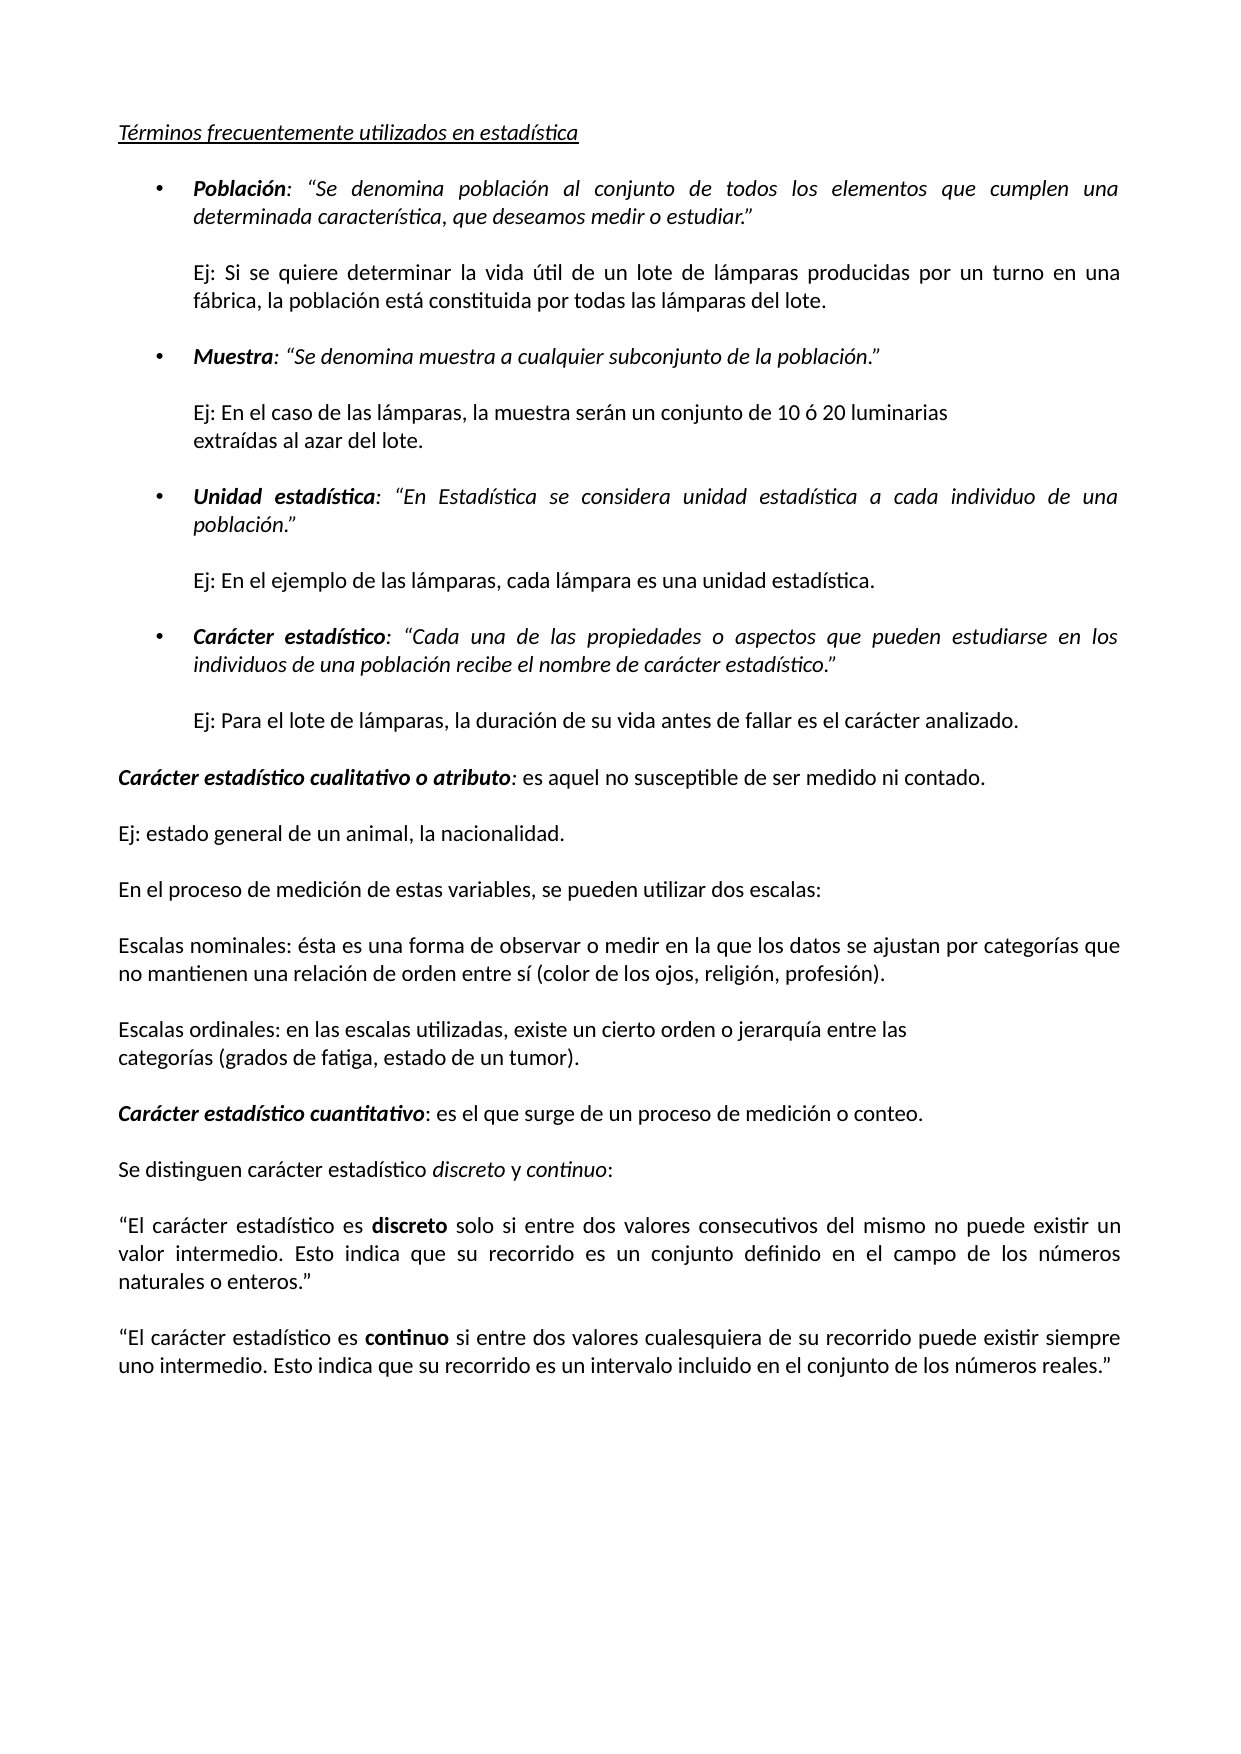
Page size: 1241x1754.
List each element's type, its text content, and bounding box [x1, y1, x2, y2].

list Ej: En el caso de las lámparas, la muestra serán un conjunto de 10 ó 20 luminarias [156, 398, 1122, 426]
list Ej: En el ejemplo de las lámparas, cada lámpara es una unidad estadística. [156, 566, 1122, 594]
text Ej: estado general de un animal, la nacionalidad. [118, 819, 1122, 847]
text “El carácter estadístico es continuo si entre dos valores cualesquiera de su recorrido puede existir siempre uno intermedio. Esto indica que su recorrido es un intervalo incluido en el conjunto de los números reales.” [118, 1323, 1122, 1379]
list Muestra: “Se denomina muestra a cualquier subconjunto de la población.” [156, 342, 1122, 370]
text Escalas nominales: ésta es una forma de observar o medir en la que los datos se ajustan por categorías que no mantienen una relación de orden entre sí (color de los ojos, religión, profesión). [118, 931, 1122, 987]
list Unidad estadística: “En Estadística se considera unidad estadística a cada individuo de una población.” [156, 482, 1122, 538]
text categorías (grados de fatiga, estado de un tumor). [118, 1043, 1122, 1071]
list Ej: Para el lote de lámparas, la duración de su vida antes de fallar es el carácter analizado. [156, 707, 1122, 734]
list extraídas al azar del lote. [156, 426, 1122, 454]
text Escalas ordinales: en las escalas utilizadas, existe un cierto orden o jerarquía entre las [118, 1015, 1122, 1043]
text “El carácter estadístico es discreto solo si entre dos valores consecutivos del mismo no puede existir un valor intermedio. Esto indica que su recorrido es un conjunto definido en el campo de los números naturales o enteros.” [118, 1211, 1122, 1295]
list Ej: Si se quiere determinar la vida útil de un lote de lámparas producidas por un turno en una fábrica, la población está constituida por todas las lámparas del lote. [156, 258, 1122, 314]
list Carácter estadístico: “Cada una de las propiedades o aspectos que pueden estudiarse en los individuos de una población recibe el nombre de carácter estadístico.” [156, 622, 1122, 678]
text Carácter estadístico cuantitativo: es el que surge de un proceso de medición o conteo. [118, 1099, 1122, 1127]
text Se distinguen carácter estadístico discreto y continuo: [118, 1155, 1122, 1183]
text En el proceso de medición de estas variables, se pueden utilizar dos escalas: [118, 875, 1122, 903]
text Términos frecuentemente utilizados en estadística [118, 118, 1122, 146]
list Población: “Se denomina población al conjunto de todos los elementos que cumplen una determinada característica, que deseamos medir o estudiar.” [156, 174, 1122, 230]
text Carácter estadístico cualitativo o atributo: es aquel no susceptible de ser medido ni contado. [118, 763, 1122, 791]
